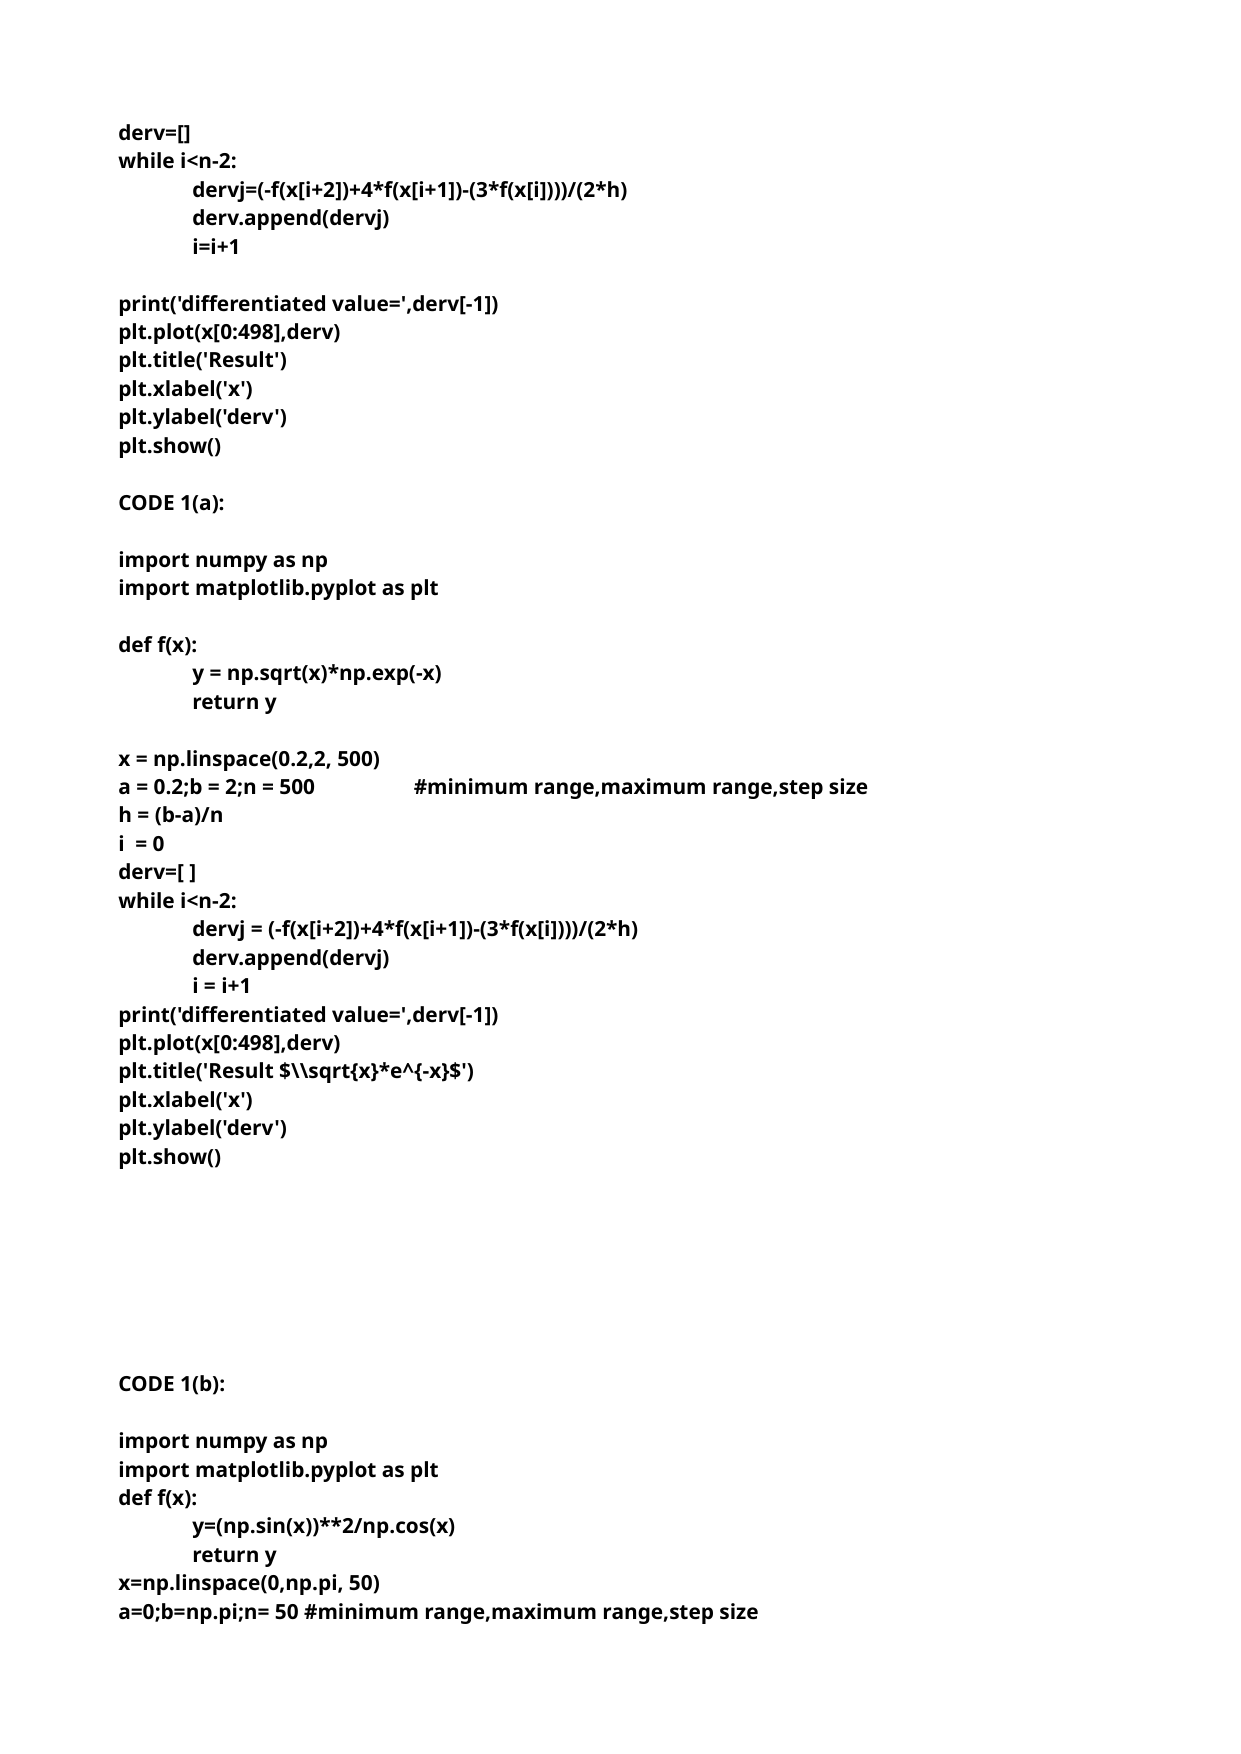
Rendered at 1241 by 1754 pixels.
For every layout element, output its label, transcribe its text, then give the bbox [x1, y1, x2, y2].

text while i<n-2: [118, 147, 1122, 175]
text def f(x): [118, 1483, 1122, 1512]
text dervj=(-f(x[i+2])+4*f(x[i+1])-(3*f(x[i])))/(2*h) [118, 175, 1122, 203]
text plt.xlabel('x') [118, 374, 1122, 402]
text plt.plot(x[0:498],derv) [118, 1028, 1122, 1057]
text while i<n-2: [118, 886, 1122, 914]
text a = 0.2;b = 2;n = 500 #minimum range,maximum range,step size [118, 772, 1122, 801]
text CODE 1(a): [118, 488, 1122, 516]
text x=np.linspace(0,np.pi, 50) [118, 1568, 1122, 1597]
text derv.append(dervj) [118, 203, 1122, 232]
text import matplotlib.pyplot as plt [118, 1455, 1122, 1483]
text x = np.linspace(0.2,2, 500) [118, 744, 1122, 772]
text y = np.sqrt(x)*np.exp(-x) [118, 658, 1122, 687]
text return y [118, 687, 1122, 715]
text y=(np.sin(x))**2/np.cos(x) [118, 1512, 1122, 1540]
text i=i+1 [118, 232, 1122, 260]
text h = (b-a)/n [118, 801, 1122, 829]
text def f(x): [118, 630, 1122, 658]
text dervj = (-f(x[i+2])+4*f(x[i+1])-(3*f(x[i])))/(2*h) [118, 914, 1122, 943]
text import numpy as np [118, 545, 1122, 573]
text derv.append(dervj) [118, 943, 1122, 971]
text derv=[ ] [118, 857, 1122, 886]
text import matplotlib.pyplot as plt [118, 573, 1122, 602]
text plt.plot(x[0:498],derv) [118, 317, 1122, 346]
text derv=[] [118, 118, 1122, 147]
text plt.ylabel('derv') [118, 402, 1122, 431]
text i = 0 [118, 829, 1122, 857]
text plt.show() [118, 431, 1122, 459]
text a=0;b=np.pi;n= 50 #minimum range,maximum range,step size [118, 1597, 1122, 1625]
text import numpy as np [118, 1426, 1122, 1455]
text plt.show() [118, 1142, 1122, 1170]
text plt.title('Result') [118, 346, 1122, 374]
text CODE 1(b): [118, 1369, 1122, 1398]
text plt.xlabel('x') [118, 1085, 1122, 1113]
text print('differentiated value=',derv[-1]) [118, 289, 1122, 317]
text plt.ylabel('derv') [118, 1113, 1122, 1142]
text plt.title('Result $\\sqrt{x}*e^{-x}$') [118, 1057, 1122, 1085]
text i = i+1 [118, 971, 1122, 1000]
text print('differentiated value=',derv[-1]) [118, 1000, 1122, 1028]
text return y [118, 1540, 1122, 1568]
